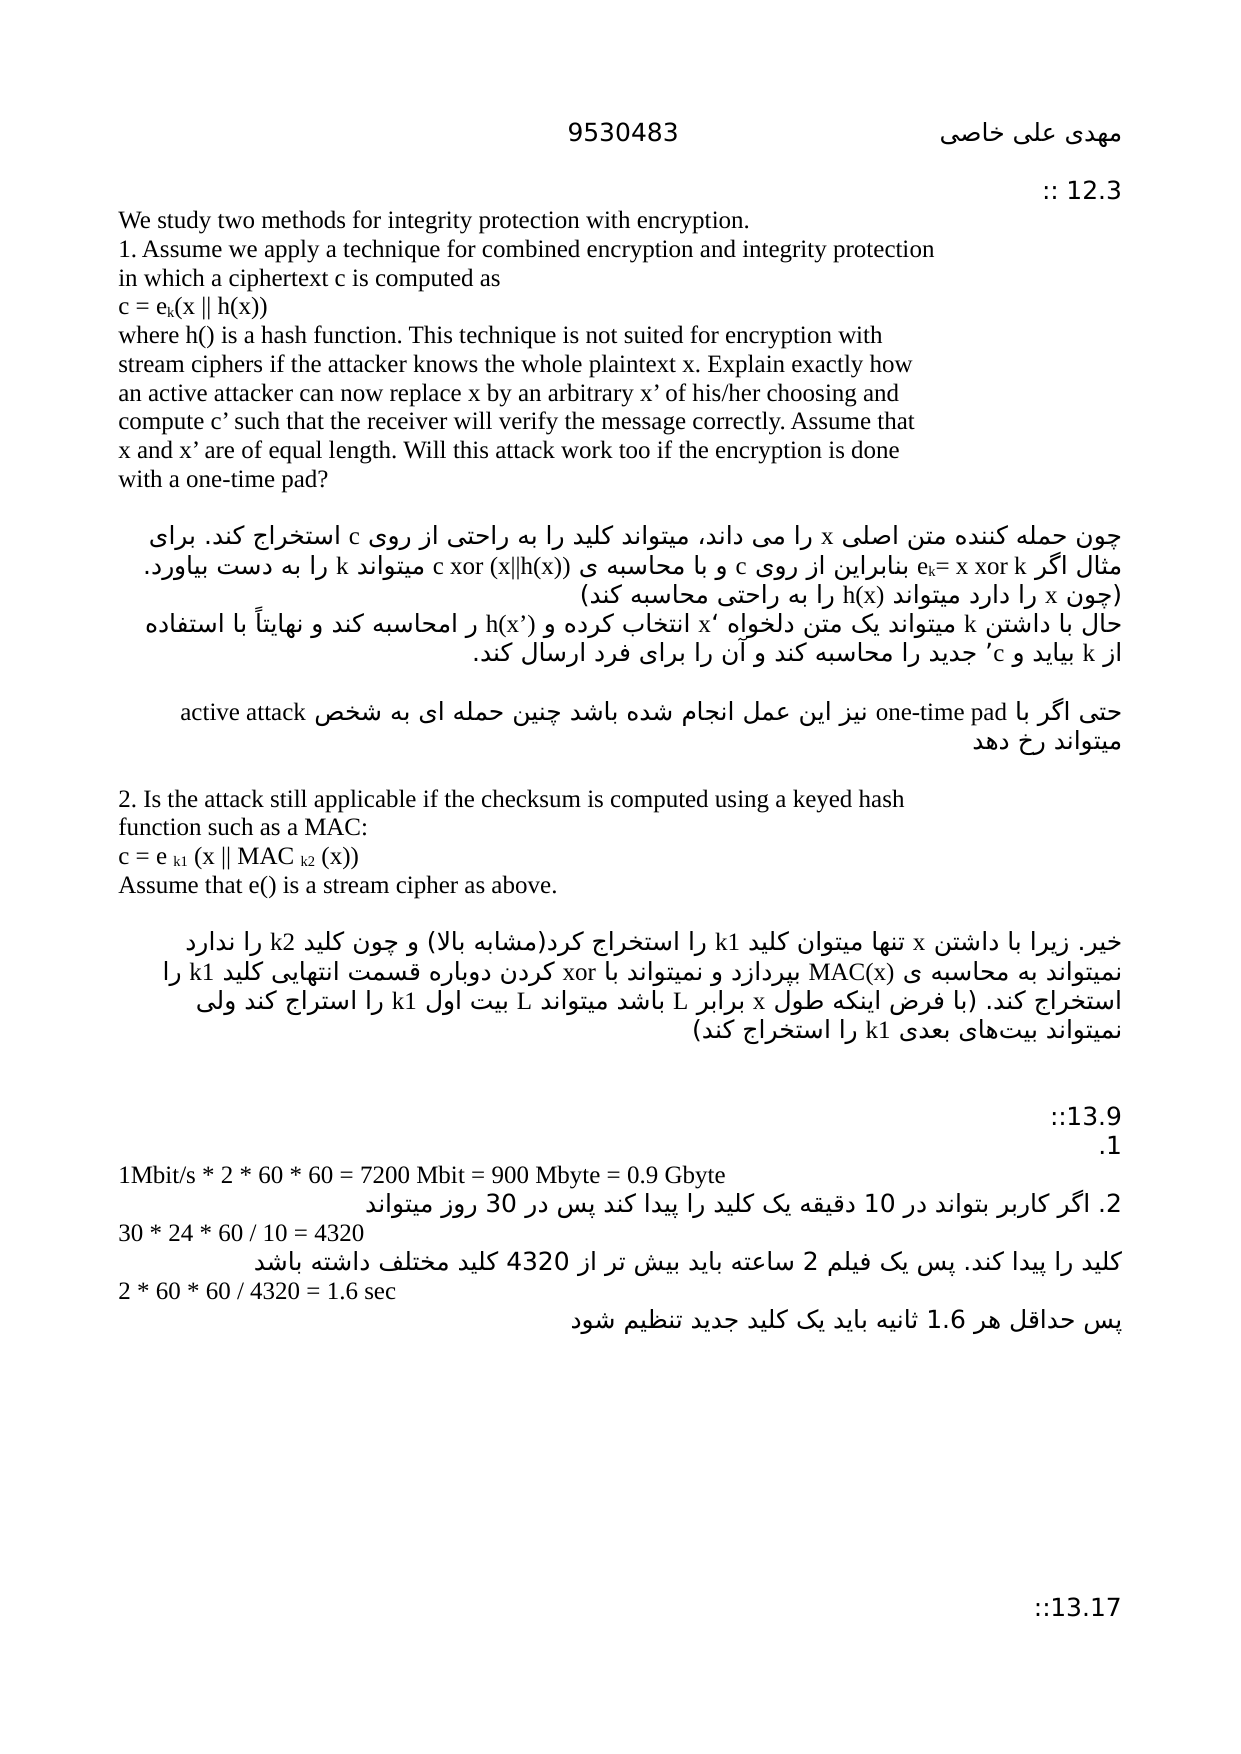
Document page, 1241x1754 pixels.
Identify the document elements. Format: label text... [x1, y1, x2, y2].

text مهدی علی خاصی 9530483 [118, 118, 1122, 147]
text حال با داشتن k میتواند یک متن دلخواه ‘x انتخاب کرده و h(x’) ر امحاسبه کند و نهایتاً با استفاده از k بیاید و c’ جدید را محاسبه کند و آن را برای فرد ارسال کند. [118, 609, 1122, 668]
text 12.3 :: [118, 176, 1122, 205]
text x and x’ are of equal length. Will this attack work too if the encryption is done [118, 435, 1122, 464]
text 2 * 60 * 60 / 4320 = 1.6 sec [118, 1276, 1122, 1305]
text 2. اگر کاربر بتواند در 10 دقیقه یک کلید را پیدا کند پس در 30 روز میتواند [118, 1189, 1122, 1218]
text کلید را پیدا کند. پس یک فیلم 2 ساعته باید بیش تر از 4320 کلید مختلف داشته باشد [118, 1247, 1122, 1276]
text in which a ciphertext c is computed as [118, 263, 1122, 291]
text Assume that e() is a stream cipher as above. [118, 870, 1122, 899]
text حتی اگر با one-time pad نیز این عمل انجام شده باشد چنین حمله ای به شخص active attack میتواند رخ دهد [118, 697, 1122, 755]
text 1. Assume we apply a technique for combined encryption and integrity protection [118, 234, 1122, 263]
text compute c’ such that the receiver will verify the message correctly. Assume that [118, 406, 1122, 435]
text We study two methods for integrity protection with encryption. [118, 205, 1122, 234]
text 2. Is the attack still applicable if the checksum is computed using a keyed hash [118, 784, 1122, 812]
text where h() is a hash function. This technique is not suited for encryption with [118, 320, 1122, 349]
text 13.17:: [118, 1593, 1122, 1622]
text خیر. زیرا با داشتن x تنها میتوان کلید k1 را استخراج کرد(مشابه بالا) و چون کلید k2 را ندارد نمیتواند به محاسبه ی MAC(x) بپردازد و نمیتواند با xor کردن دوباره قسمت انتهایی کلید k1 را استخراج کند. (با فرض اینکه طول x برابر L باشد میتواند L بیت اول k1 را استراج کند ولی نمیتواند بیت‌های بعدی k1 را استخراج کند) [118, 927, 1122, 1044]
text an active attacker can now replace x by an arbitrary x’ of his/her choosing and [118, 378, 1122, 406]
text with a one-time pad? [118, 464, 1122, 493]
text 30 * 24 * 60 / 10 = 4320 [118, 1218, 1122, 1247]
text 1Mbit/s * 2 * 60 * 60 = 7200 Mbit = 900 Mbyte = 0.9 Gbyte [118, 1160, 1122, 1189]
text c = ek(x || h(x)) [118, 291, 1122, 320]
text function such as a MAC: [118, 812, 1122, 841]
text پس حداقل هر 1.6 ثانیه باید یک کلید جدید تنظیم شود [118, 1305, 1122, 1334]
text 1. [118, 1131, 1122, 1160]
text 13.9:: [118, 1102, 1122, 1131]
text چون حمله کننده متن اصلی x را می داند، میتواند کلید را به راحتی از روی c استخراج کند. برای مثال اگر ek= x xor k بنابراین از روی c و با محاسبه ی c xor (x||h(x)) میتواند k را به دست بیاورد.(چون x را دارد میتواند h(x) را به راحتی محاسبه کند) [118, 521, 1122, 609]
text c = e k1 (x || MAC k2 (x)) [118, 841, 1122, 870]
text stream ciphers if the attacker knows the whole plaintext x. Explain exactly how [118, 349, 1122, 378]
